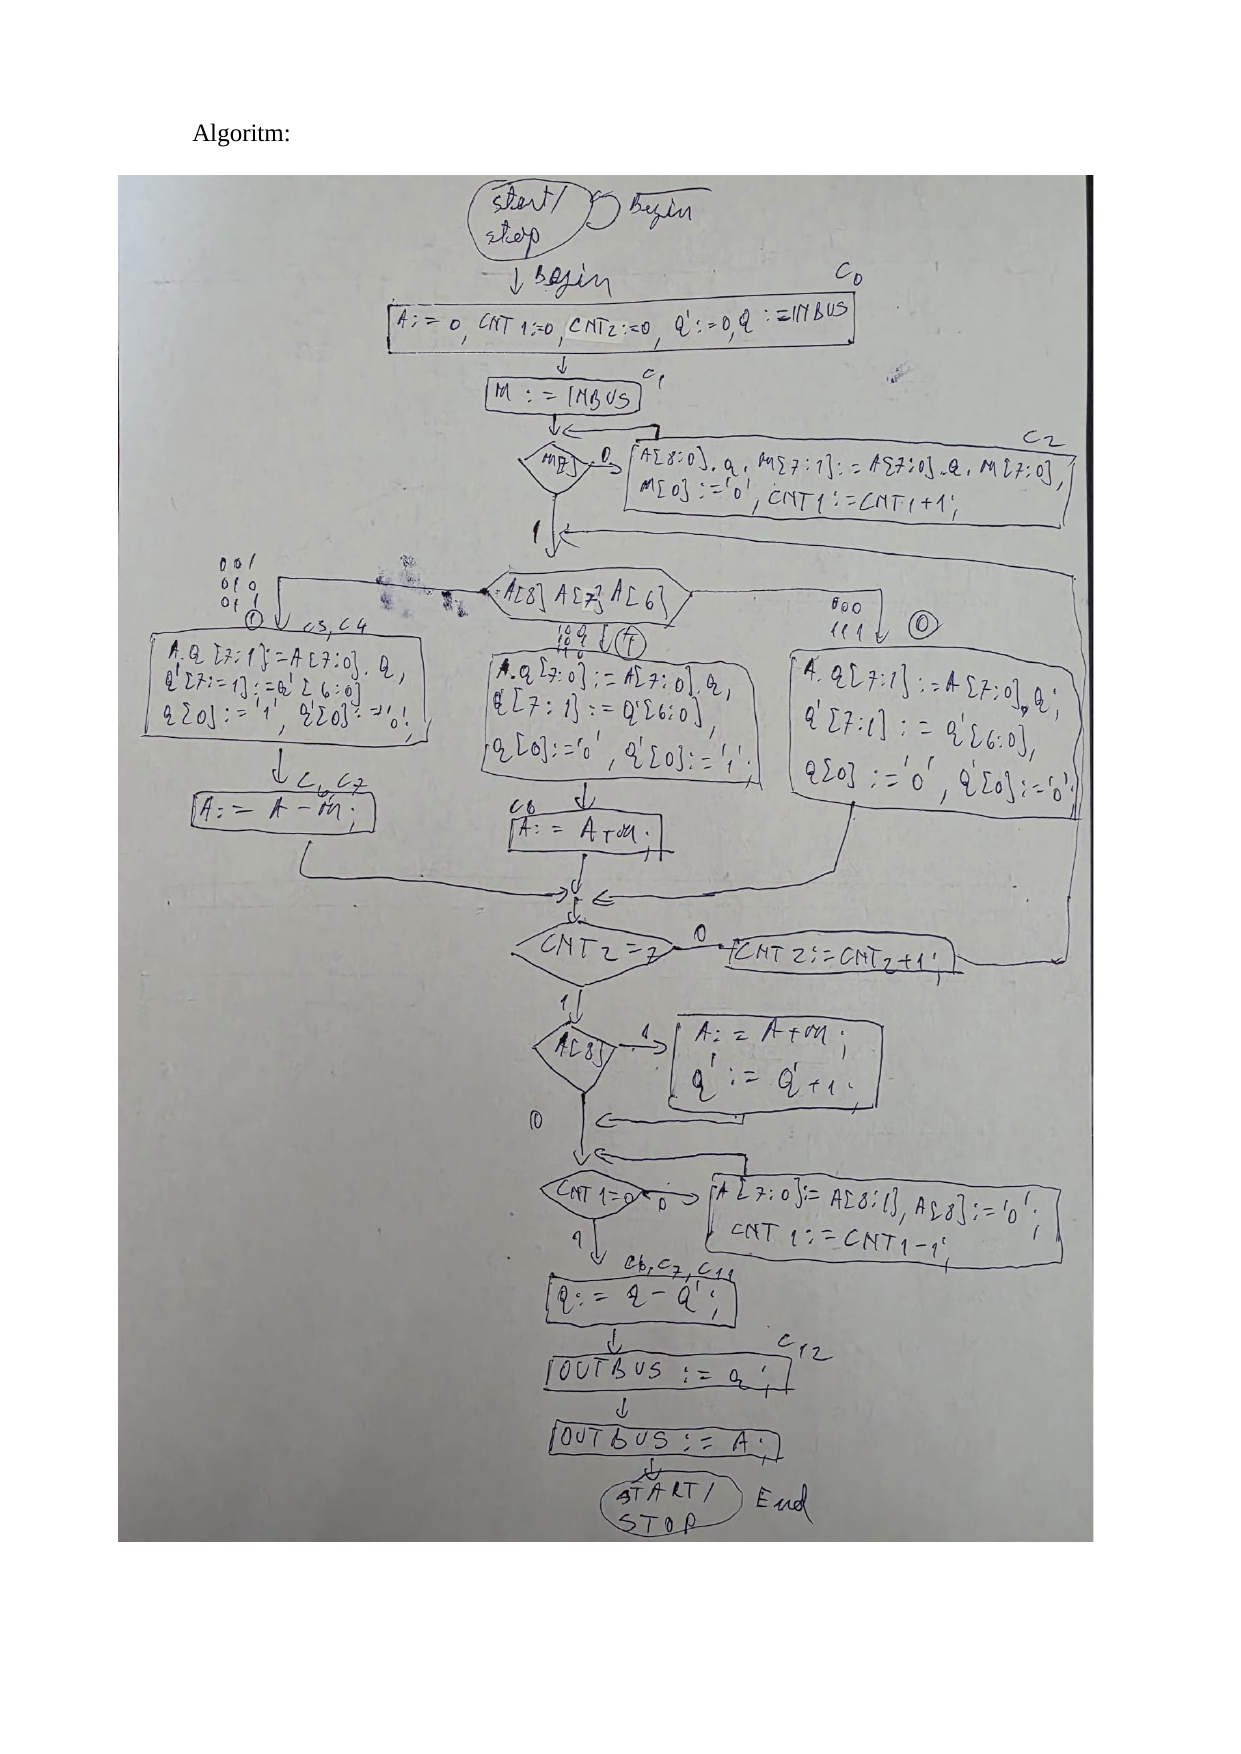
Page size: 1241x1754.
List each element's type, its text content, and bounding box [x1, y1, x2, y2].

text Algoritm: [118, 118, 1122, 147]
picture [118, 175, 1094, 1542]
